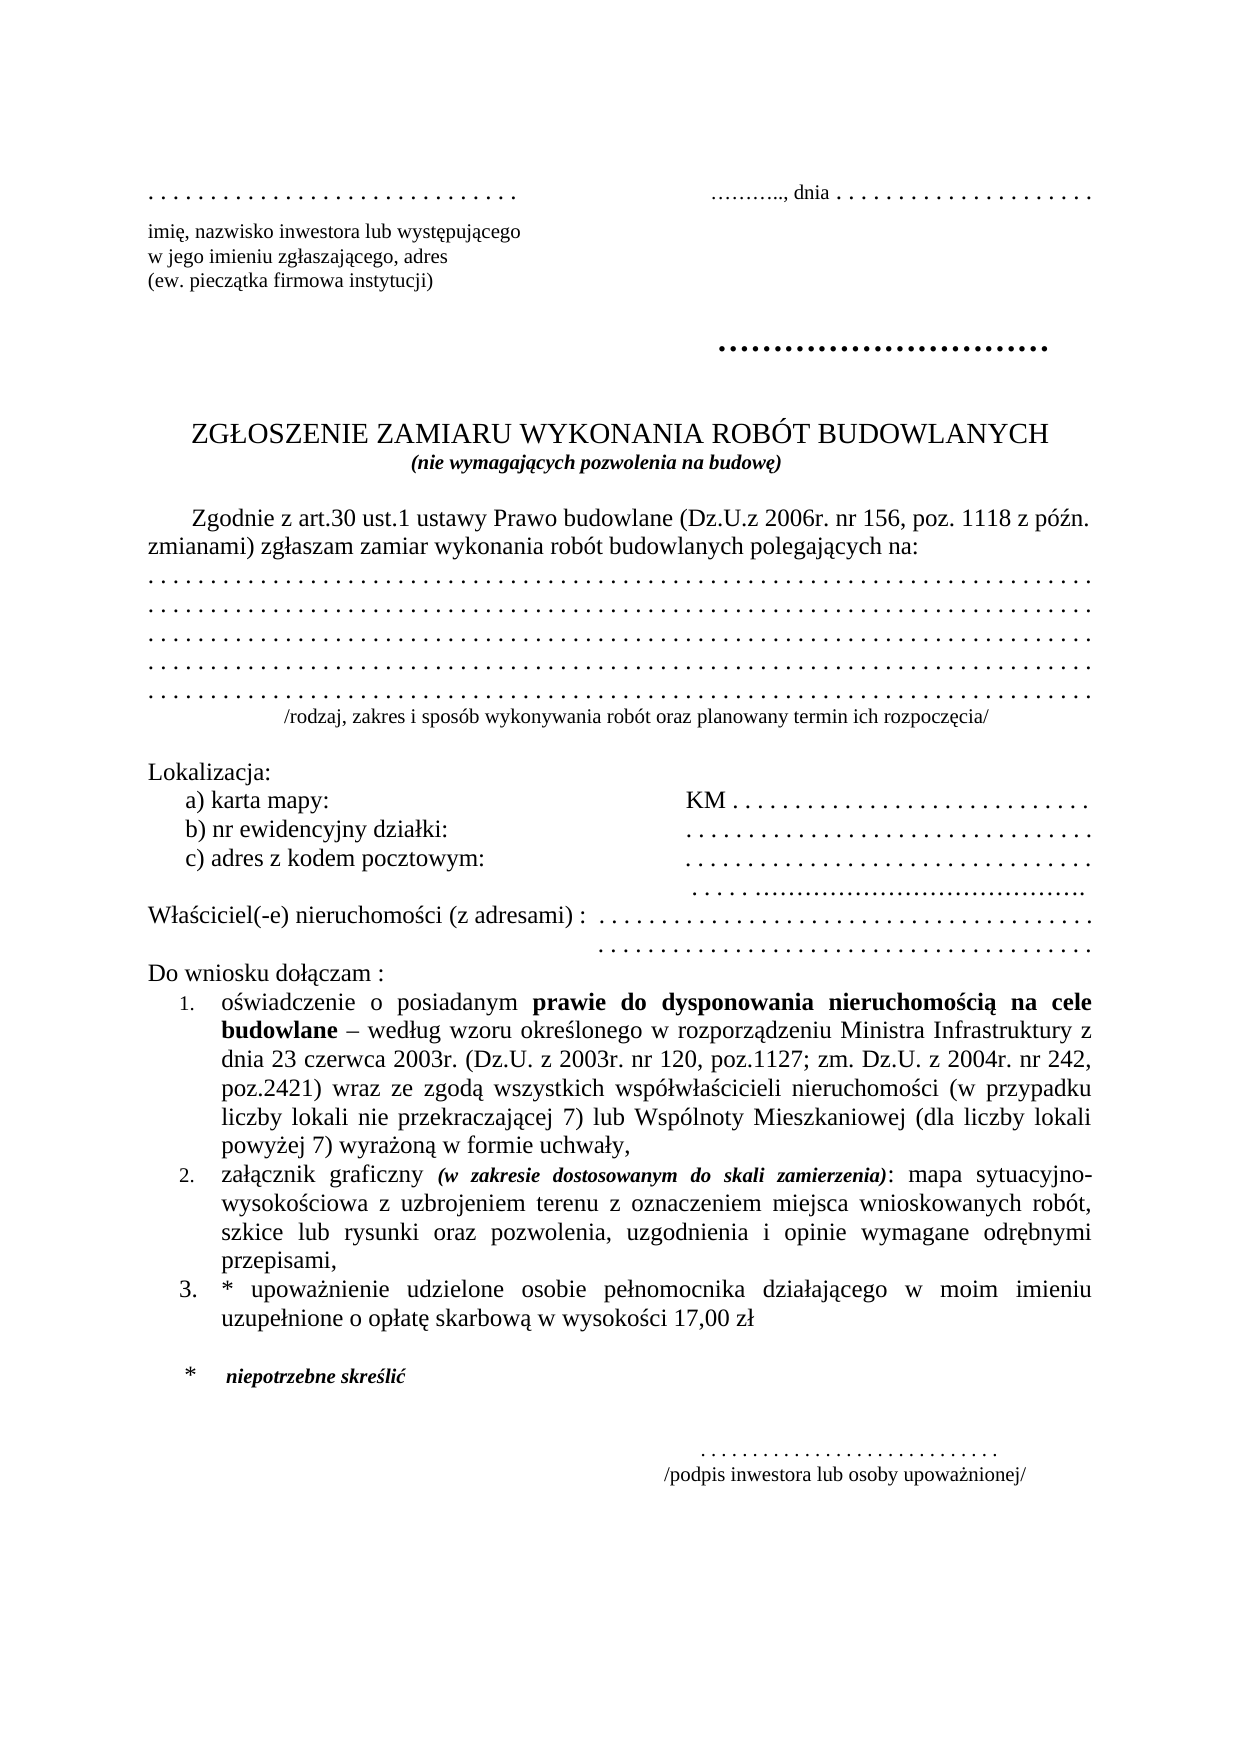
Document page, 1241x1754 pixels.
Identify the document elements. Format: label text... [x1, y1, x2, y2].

text . . . . . . . . . . . . . . . . . . . . . . . . . . . . . . . . . . . . . . . . . . . . . . . . . . . . . . . . . . . . . . . . . . . . . . . . . . . . [148, 589, 1093, 618]
text b) nr ewidencyjny działki: . . . . . . . . . . . . . . . . . . . . . . . . . . . . . . . . . [148, 814, 1093, 843]
text /podpis inwestora lub osoby upoważnionej/ [295, 1461, 1093, 1486]
text Właściciel(-e) nieruchomości (z adresami) : . . . . . . . . . . . . . . . . . . . . . . . . . . . . . . . . . . . . . . . . [148, 901, 1093, 929]
text . . . . . . . . . . . . . . . . . . . . . . . . . . . . . . . . . . . . . . . . . . . . . . . . . . . . . . . . . . . . . . . . . . . . . . . . . . . . [148, 560, 1093, 589]
text . . . . . . . . . . . . . . . . . . . . . . . . . . . . . . . . . . . . . . . . . . . . . . . . . . . . . . . . . . . . . . . . . . . . . . . . . . . . [148, 675, 1093, 704]
text (nie wymagających pozwolenia na budowę) [148, 450, 1093, 474]
text a) karta mapy: KM . . . . . . . . . . . . . . . . . . . . . . . . . . . . . [148, 786, 1093, 814]
text . . . . . . . . . . . . . . . . . . . . . . . . . . . . . . . . . . . . . . . . . . . . . . . . . . . . . . . . . . . . . . . . . . . . . . . . . . . . [148, 646, 1093, 675]
text * niepotrzebne skreślić [179, 1361, 1093, 1389]
text . . . . . …………………………………. [185, 872, 1093, 901]
list załącznik graficzny (w zakresie dostosowanym do skali zamierzenia): mapa sytuacyjno-wysokościowa z uzbrojeniem terenu z oznaczeniem miejsca wnioskowanych robót, szkice lub rysunki oraz pozwolenia, uzgodnienia i opinie wymagane odrębnymi przepisami, [179, 1159, 1093, 1274]
text Do wniosku dołączam : [148, 958, 1093, 987]
list * upoważnienie udzielone osobie pełnomocnika działającego w moim imieniu uzupełnione o opłatę skarbową w wysokości 17,00 zł [179, 1274, 1093, 1332]
text ………………………… [516, 320, 1093, 359]
text . . . . . . . . . . . . . . . . . . . . . . . . . . . . . . ……….., dnia . . . . . . . . . . . . . . . . . . . . . [148, 176, 1093, 205]
text c) adres z kodem pocztowym: . . . . . . . . . . . . . . . . . . . . . . . . . . . . . . . . . [185, 843, 1093, 872]
text imię, nazwisko inwestora lub występującego [148, 219, 1093, 243]
list oświadczenie o posiadanym prawie do dysponowania nieruchomością na cele budowlane – według wzoru określonego w rozporządzeniu Ministra Infrastruktury z dnia 23 czerwca 2003r. (Dz.U. z 2003r. nr 120, poz.1127; zm. Dz.U. z 2004r. nr 242, poz.2421) wraz ze zgodą wszystkich współwłaścicieli nieruchomości (w przypadku liczby lokali nie przekraczającej 7) lub Wspólnoty Mieszkaniowej (dla liczby lokali powyżej 7) wyrażoną w formie uchwały, [179, 987, 1093, 1159]
text Lokalizacja: [148, 757, 1093, 786]
text . . . . . . . . . . . . . . . . . . . . . . . . . . . . . [590, 1437, 1093, 1461]
text w jego imieniu zgłaszającego, adres [148, 243, 1093, 268]
text . . . . . . . . . . . . . . . . . . . . . . . . . . . . . . . . . . . . . . . . [148, 929, 1093, 958]
text (ew. pieczątka firmowa instytucji) [148, 268, 1093, 292]
text Zgodnie z art.30 ust.1 ustawy Prawo budowlane (Dz.U.z 2006r. nr 156, poz. 1118 z późn. zmianami) zgłaszam zamiar wykonania robót budowlanych polegających na: [148, 503, 1093, 560]
subtitle ZGŁOSZENIE ZAMIARU WYKONANIA ROBÓT BUDOWLANYCH [148, 416, 1093, 450]
text . . . . . . . . . . . . . . . . . . . . . . . . . . . . . . . . . . . . . . . . . . . . . . . . . . . . . . . . . . . . . . . . . . . . . . . . . . . . [148, 618, 1093, 646]
text /rodzaj, zakres i sposób wykonywania robót oraz planowany termin ich rozpoczęcia/ [221, 704, 1093, 728]
